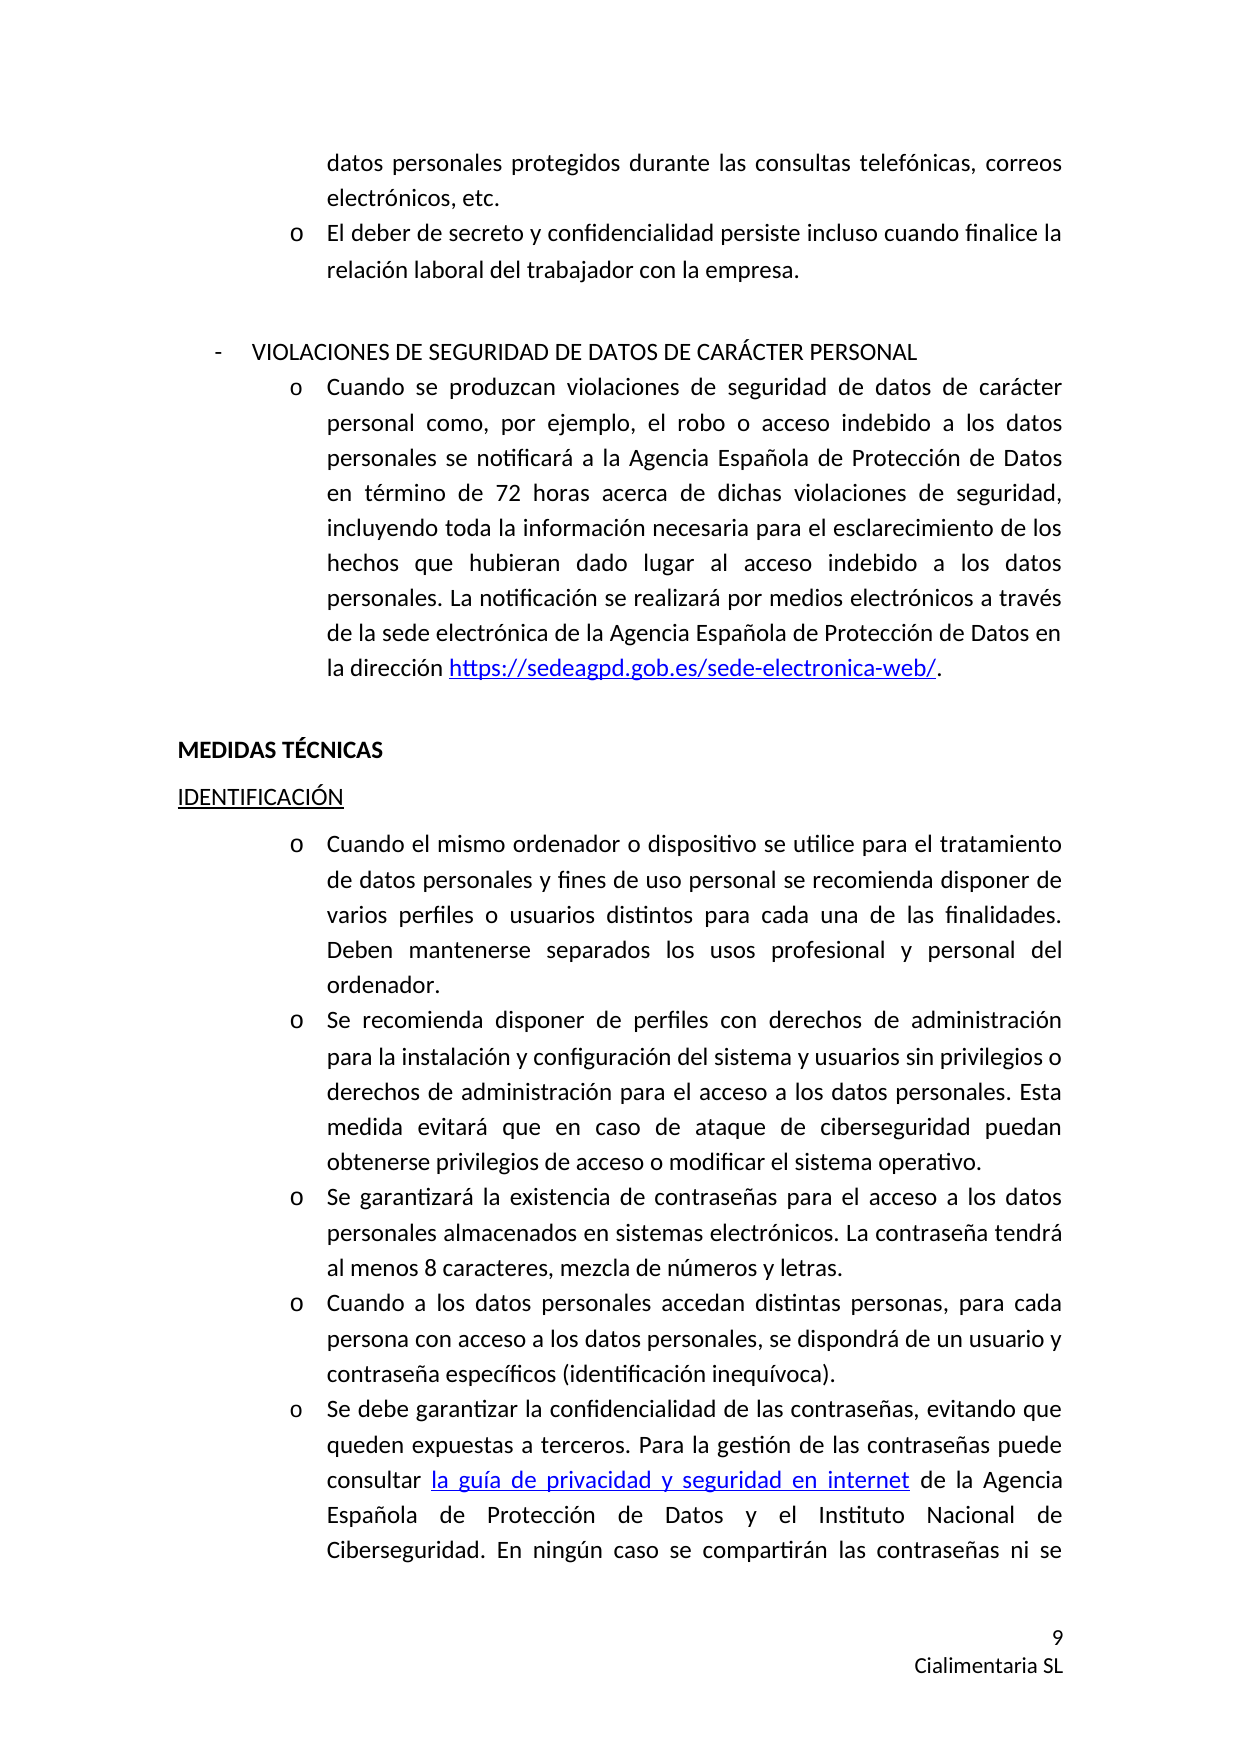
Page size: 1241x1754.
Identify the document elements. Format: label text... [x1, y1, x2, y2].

list Cuando se produzcan violaciones de seguridad de datos de carácter personal como, por ejemplo, el robo o acceso indebido a los datos personales se notificará a la Agencia Española de Protección de Datos en término de 72 horas acerca de dichas violaciones de seguridad, incluyendo toda la información necesaria para el esclarecimiento de los hechos que hubieran dado lugar al acceso indebido a los datos personales. La notificación se realizará por medios electrónicos a través de la sede electrónica de la Agencia Española de Protección de Datos en la dirección https://sedeagpd.gob.es/sede-electronica-web/. [289, 371, 1063, 682]
text IDENTIFICACIÓN [177, 781, 1063, 812]
list datos personales protegidos durante las consultas telefónicas, correos electrónicos, etc. [289, 148, 1063, 213]
list VIOLACIONES DE SEGURIDAD DE DATOS DE CARÁCTER PERSONAL [214, 336, 1063, 367]
list Se debe garantizar la confidencialidad de las contraseñas, evitando que queden expuestas a terceros. Para la gestión de las contraseñas puede consultar la guía de privacidad y seguridad en internet de la Agencia Española de Protección de Datos y el Instituto Nacional de Ciberseguridad. En ningún caso se compartirán las contraseñas ni se [289, 1393, 1063, 1564]
list Cuando el mismo ordenador o dispositivo se utilice para el tratamiento de datos personales y fines de uso personal se recomienda disponer de varios perfiles o usuarios distintos para cada una de las finalidades. Deben mantenerse separados los usos profesional y personal del ordenador. [289, 828, 1063, 1000]
list Se recomienda disponer de perfiles con derechos de administración para la instalación y configuración del sistema y usuarios sin privilegios o derechos de administración para el acceso a los datos personales. Esta medida evitará que en caso de ataque de ciberseguridad puedan obtenerse privilegios de acceso o modificar el sistema operativo. [289, 1004, 1063, 1176]
list Se garantizará la existencia de contraseñas para el acceso a los datos personales almacenados en sistemas electrónicos. La contraseña tendrá al menos 8 caracteres, mezcla de números y letras. [289, 1181, 1063, 1282]
list El deber de secreto y confidencialidad persiste incluso cuando finalice la relación laboral del trabajador con la empresa. [289, 218, 1063, 284]
text MEDIDAS TÉCNICAS [177, 734, 1063, 764]
list Cuando a los datos personales accedan distintas personas, para cada persona con acceso a los datos personales, se dispondrá de un usuario y contraseña específicos (identificación inequívoca). [289, 1287, 1063, 1389]
